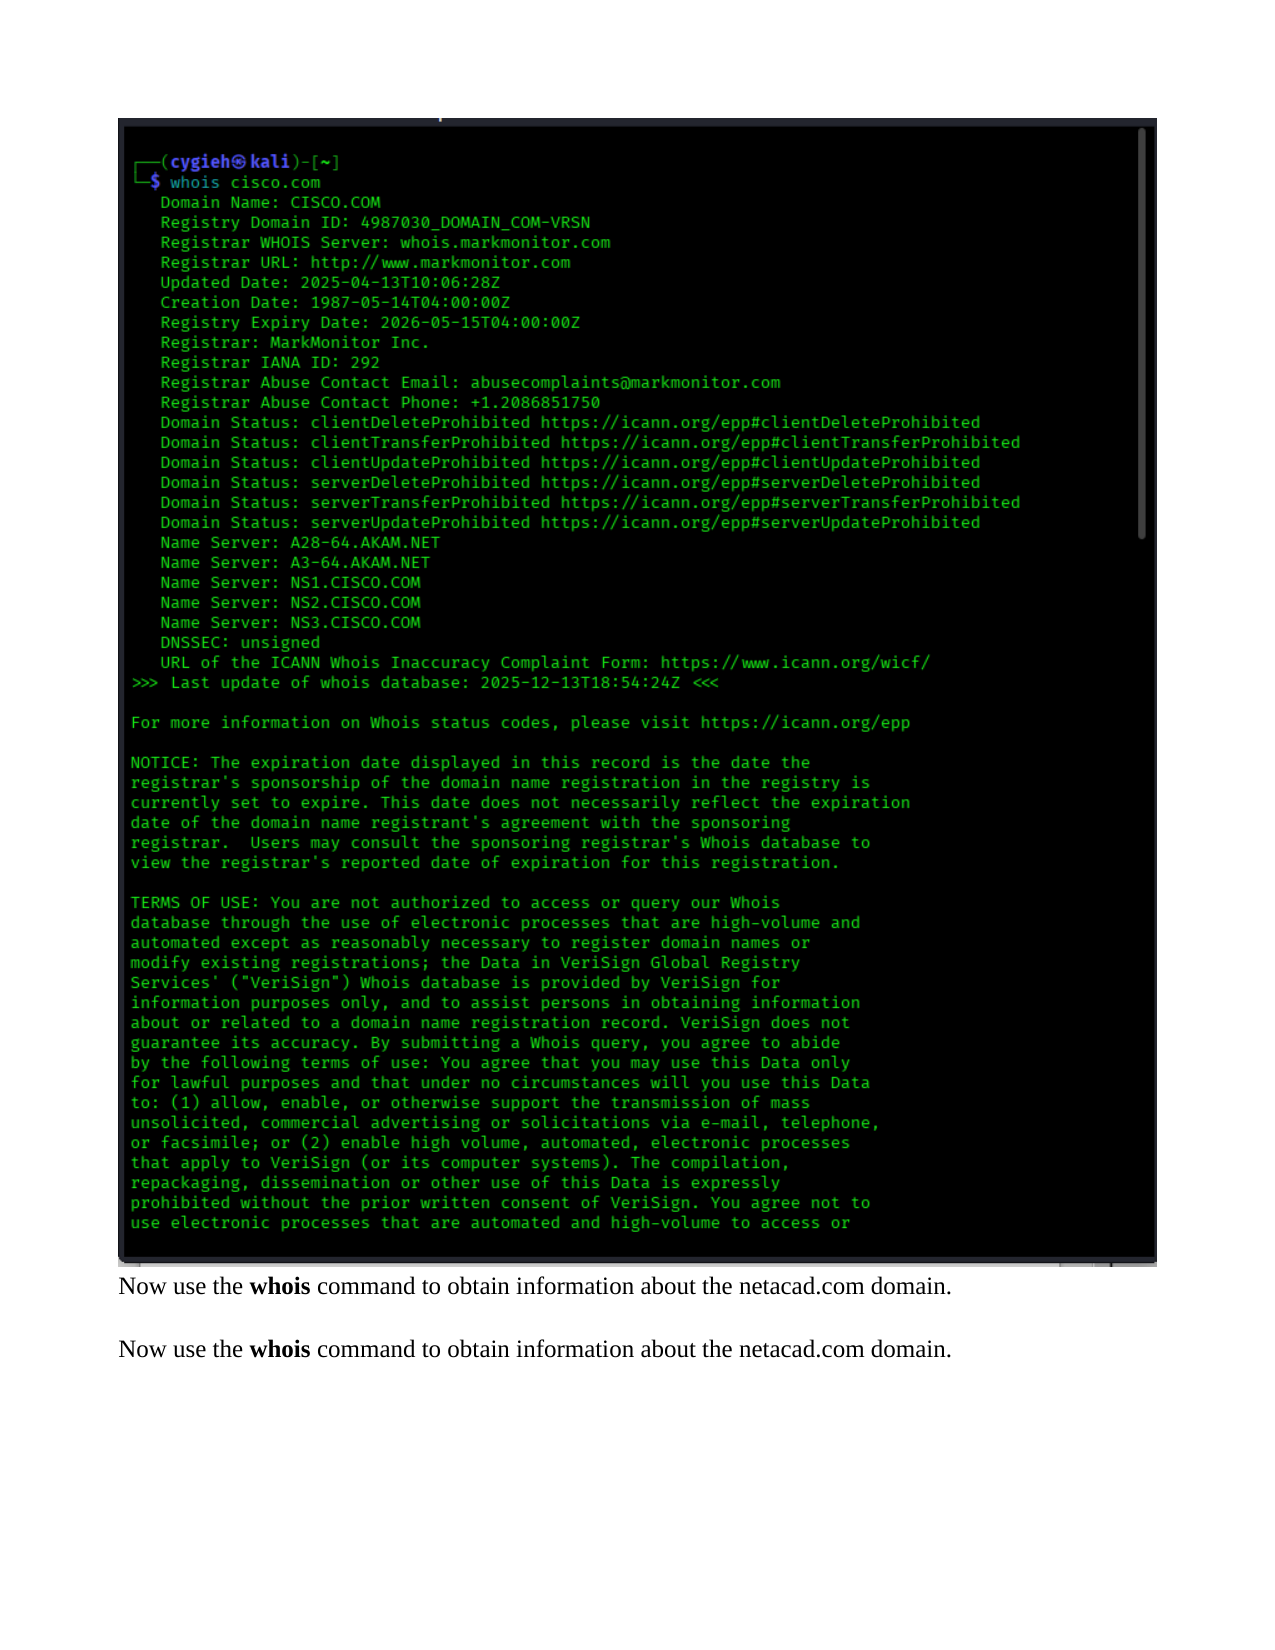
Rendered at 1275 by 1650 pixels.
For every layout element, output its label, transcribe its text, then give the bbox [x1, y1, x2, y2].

text Now use the whois command to obtain information about the netacad.com domain. [118, 1267, 1157, 1300]
text Now use the whois command to obtain information about the netacad.com domain. [118, 1334, 1157, 1362]
picture [118, 118, 1157, 1267]
